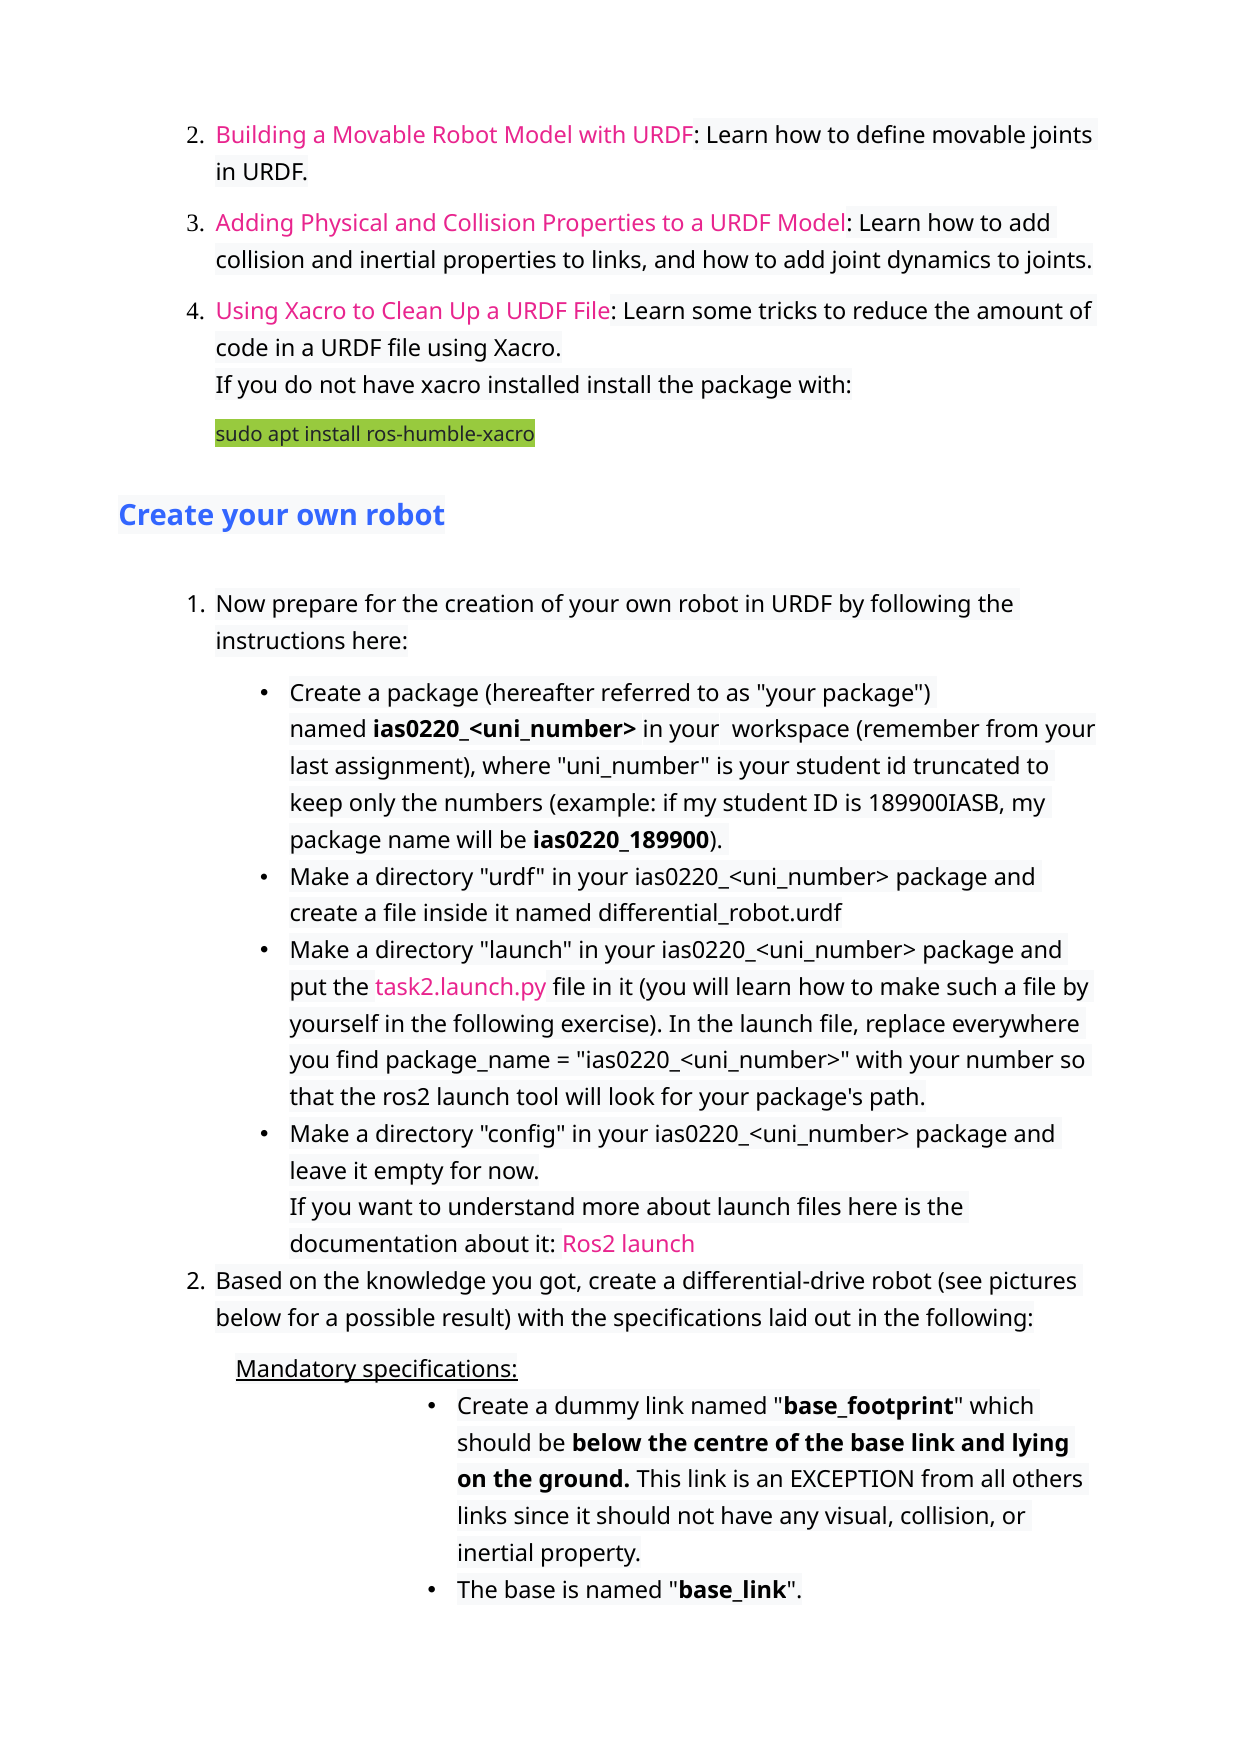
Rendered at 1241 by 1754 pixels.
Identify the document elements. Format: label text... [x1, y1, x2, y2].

list Building a Movable Robot Model with URDF: Learn how to define movable joints in URDF. [186, 118, 1099, 187]
list Now prepare for the creation of your own robot in URDF by following the instructions here: [186, 588, 1099, 657]
list Make a directory "launch" in your ias0220_<uni_number> package and put the task2.launch.py file in it (you will learn how to make such a file by yourself in the following exercise). In the launch file, replace everywhere you find package_name = "ias0220_<uni_number>" with your number so that the ros2 launch tool will look for your package's path. [260, 933, 1099, 1112]
list Based on the knowledge you got, create a differential-drive robot (see pictures below for a possible result) with the specifications laid out in the following: [186, 1264, 1099, 1333]
list Create a dummy link named "base_footprint" which should be below the centre of the base link and lying on the ground. This link is an EXCEPTION from all others links since it should not have any visual, collision, or inertial property. [427, 1389, 1099, 1568]
list sudo apt install ros-humble-xacro [186, 419, 1099, 447]
text Create your own robot [118, 494, 1122, 534]
list The base is named "base_link". [427, 1573, 1099, 1605]
list Make a directory "urdf" in your ias0220_<uni_number> package and create a file inside it named differential_robot.urdf [260, 860, 1099, 928]
list Using Xacro to Clean Up a URDF File: Learn some tricks to reduce the amount of code in a URDF file using Xacro. If you do not have xacro installed install the package with: [186, 294, 1099, 400]
list Make a directory "config" in your ias0220_<uni_number> package and leave it empty for now. If you want to understand more about launch files here is the documentation about it: Ros2 launch [260, 1117, 1099, 1259]
list Adding Physical and Collision Properties to a URDF Model: Learn how to add collision and inertial properties to links, and how to add joint dynamics to joints. [186, 206, 1099, 275]
list Create a package (hereafter referred to as "your package") named ias0220_<uni_number> in your workspace (remember from your last assignment), where "uni_number" is your student id truncated to keep only the numbers (example: if my student ID is 189900IASB, my package name will be ias0220_189900). [260, 676, 1099, 855]
text Mandatory specifications: [235, 1352, 1099, 1384]
